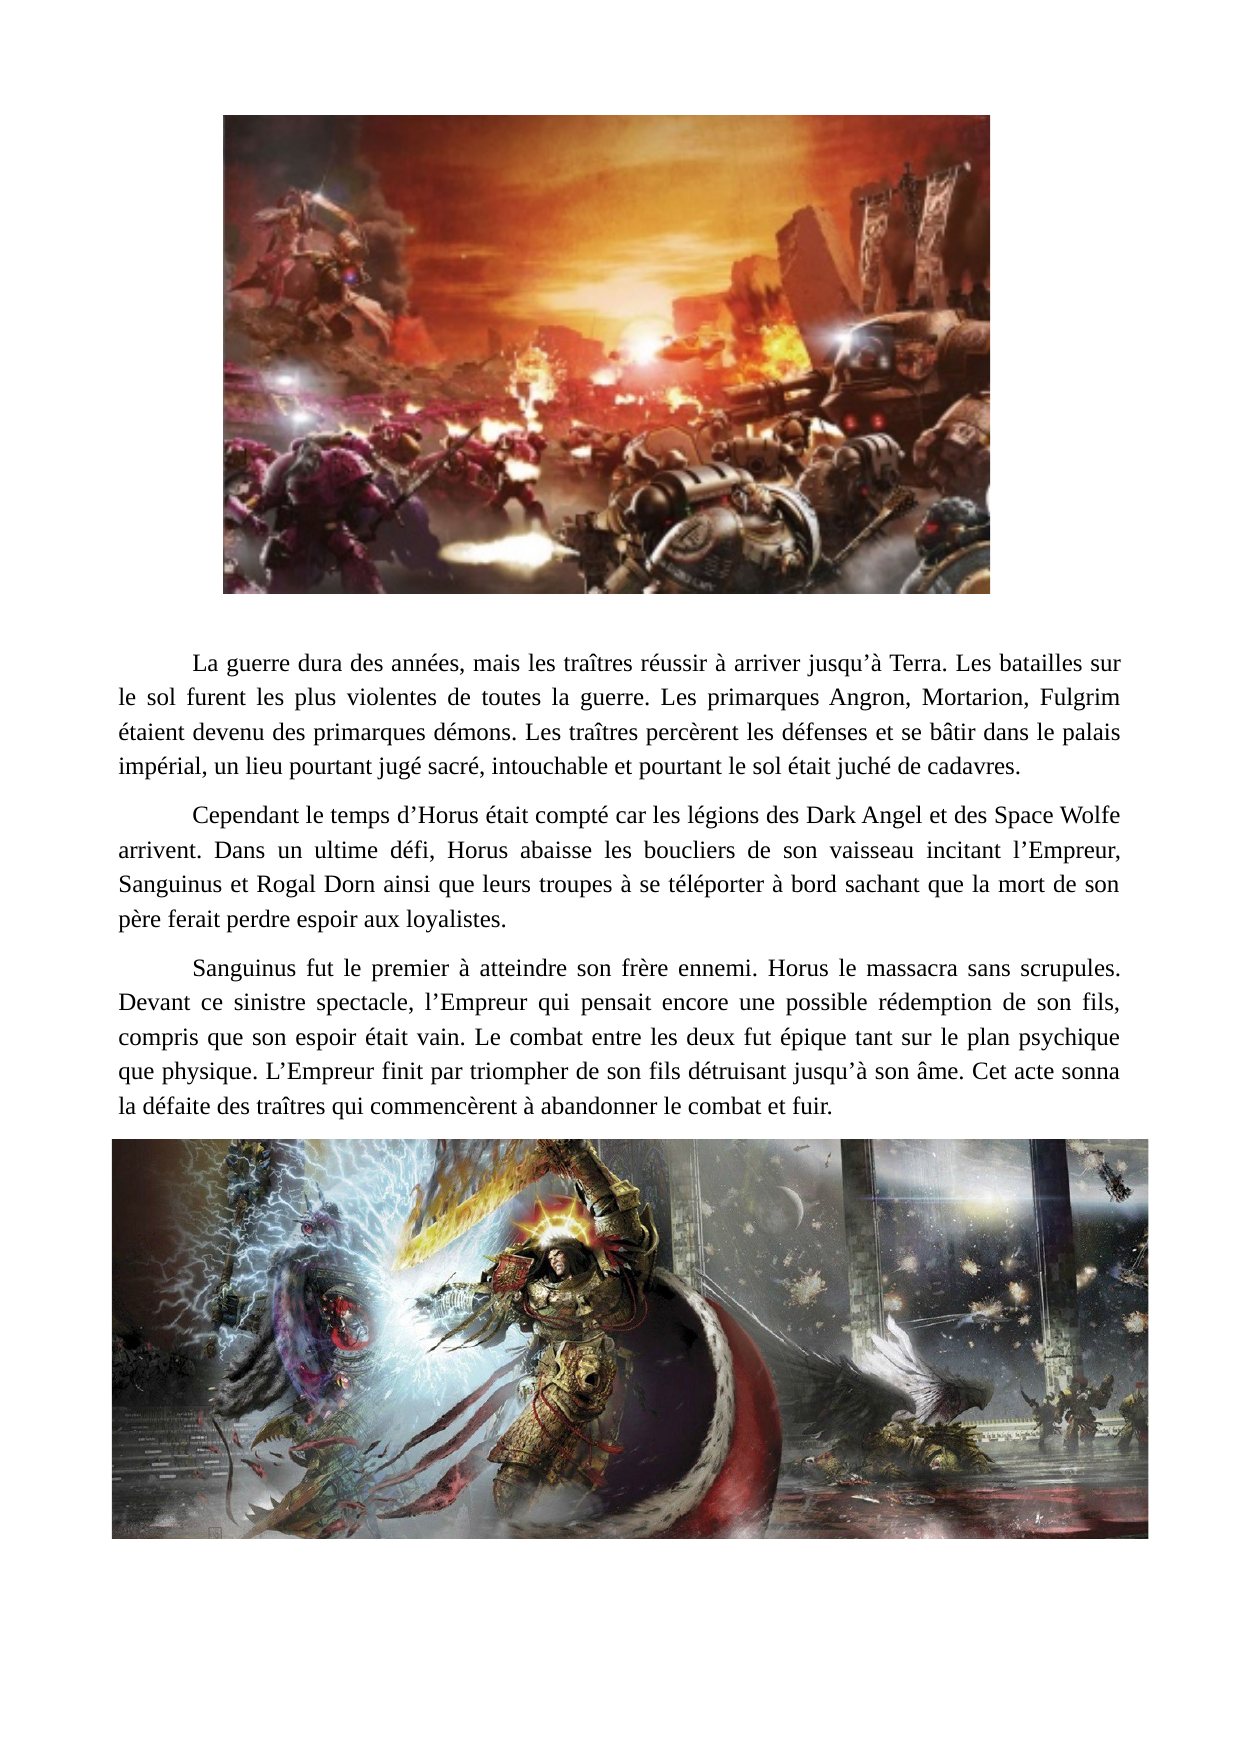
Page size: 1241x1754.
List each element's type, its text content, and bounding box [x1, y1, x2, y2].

picture [223, 115, 991, 594]
text Sanguinus fut le premier à atteindre son frère ennemi. Horus le massacra sans scrupules. Devant ce sinistre spectacle, l’Empreur qui pensait encore une possible rédemption de son fils, compris que son espoir était vain. Le combat entre les deux fut épique tant sur le plan psychique que physique. L’Empreur finit par triompher de son fils détruisant jusqu’à son âme. Cet acte sonna la défaite des traîtres qui commencèrent à abandonner le combat et fuir. [118, 953, 1122, 1119]
picture [111, 1139, 1149, 1539]
text Cependant le temps d’Horus était compté car les légions des Dark Angel et des Space Wolfe arrivent. Dans un ultime défi, Horus abaisse les boucliers de son vaisseau incitant l’Empreur, Sanguinus et Rogal Dorn ainsi que leurs troupes à se téléporter à bord sachant que la mort de son père ferait perdre espoir aux loyalistes. [118, 800, 1122, 933]
text La guerre dura des années, mais les traîtres réussir à arriver jusqu’à Terra. Les batailles sur le sol furent les plus violentes de toutes la guerre. Les primarques Angron, Mortarion, Fulgrim étaient devenu des primarques démons. Les traîtres percèrent les défenses et se bâtir dans le palais impérial, un lieu pourtant jugé sacré, intouchable et pourtant le sol était juché de cadavres. [118, 648, 1122, 780]
